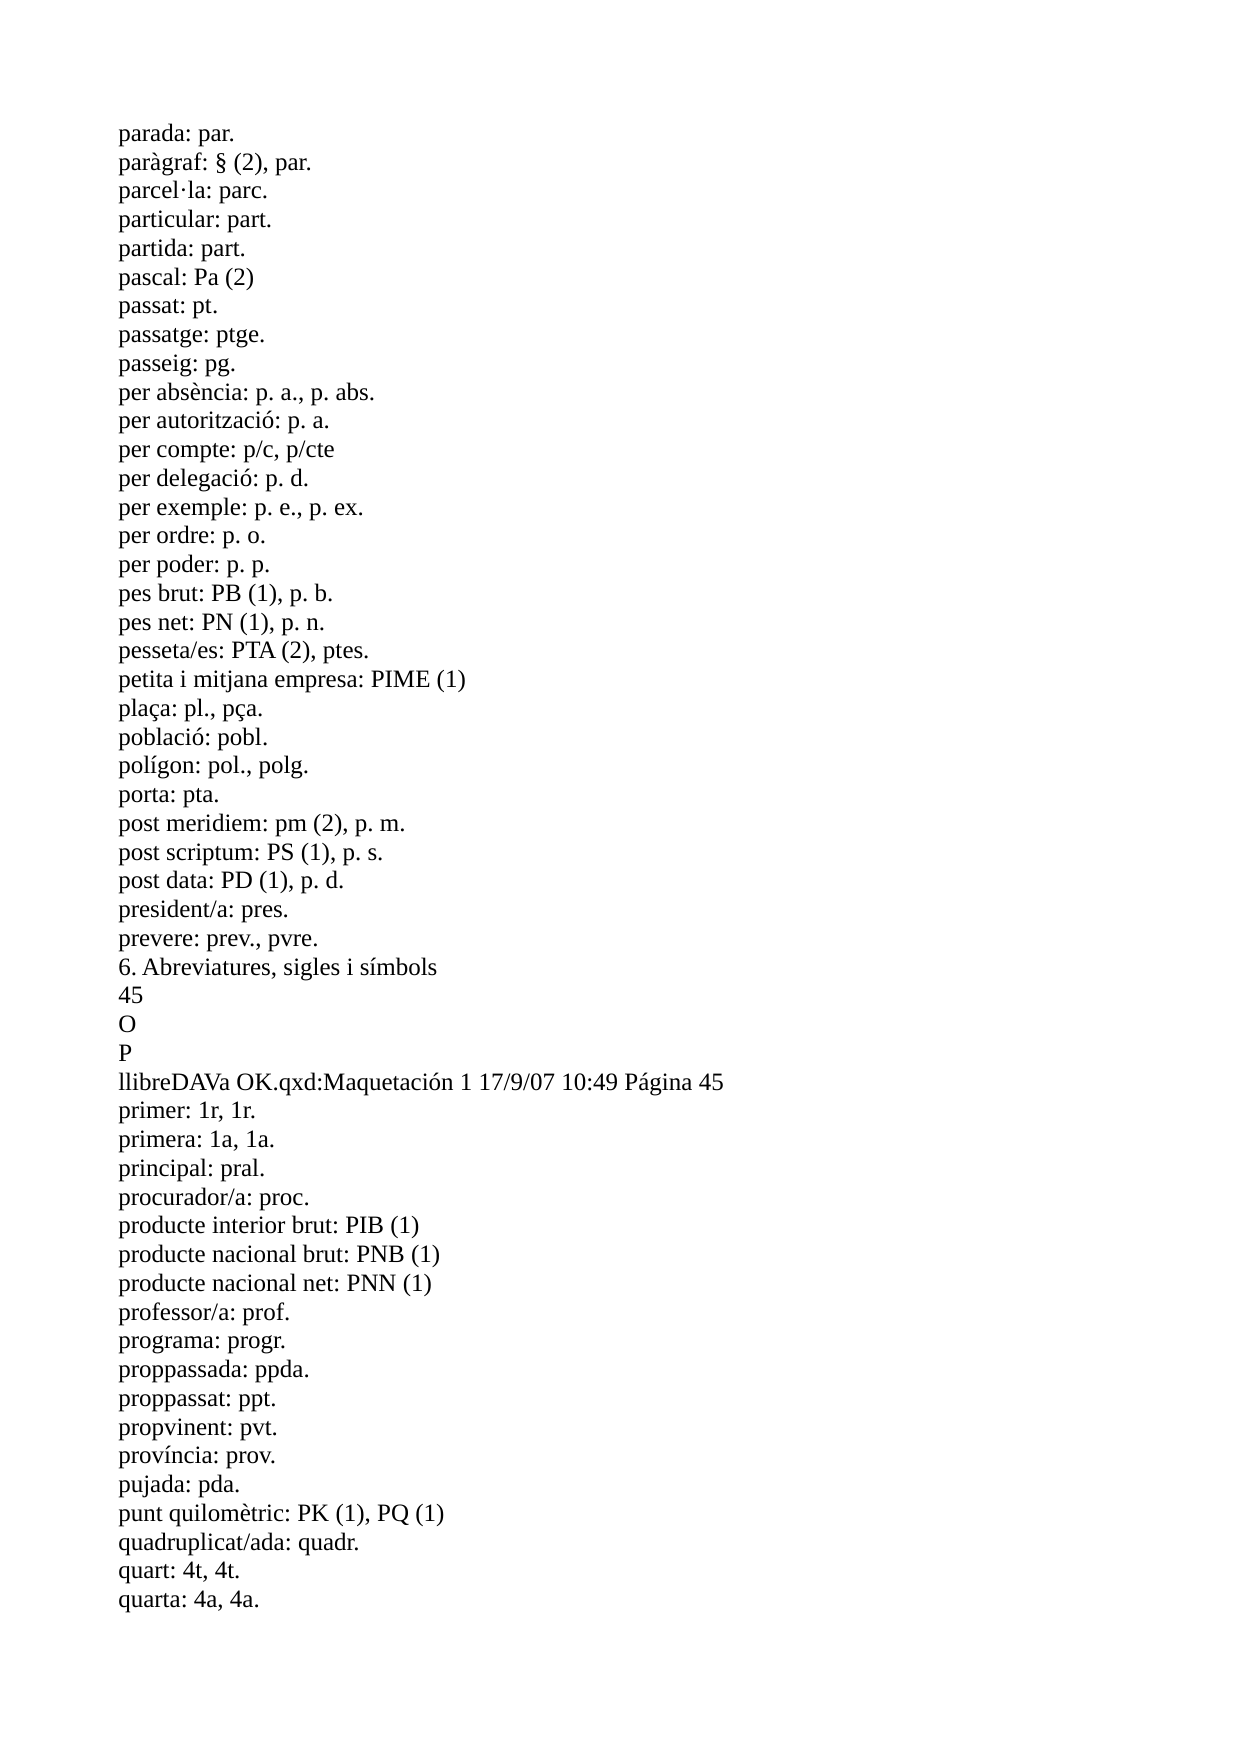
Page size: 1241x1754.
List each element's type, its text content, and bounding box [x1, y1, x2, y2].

text població: pobl. [118, 722, 1122, 751]
text per ordre: p. o. [118, 521, 1122, 549]
text principal: pral. [118, 1153, 1122, 1182]
text procurador/a: proc. [118, 1182, 1122, 1211]
text quart: 4t, 4t. [118, 1556, 1122, 1584]
text llibreDAVa OK.qxd:Maquetación 1 17/9/07 10:49 Página 45 [118, 1067, 1122, 1096]
text pesseta/es: PTA (2), ptes. [118, 636, 1122, 664]
text propvinent: pvt. [118, 1412, 1122, 1441]
text per absència: p. a., p. abs. [118, 377, 1122, 406]
text primer: 1r, 1r. [118, 1096, 1122, 1124]
text primera: 1a, 1a. [118, 1124, 1122, 1153]
text P [118, 1038, 1122, 1067]
text proppassat: ppt. [118, 1383, 1122, 1412]
text punt quilomètric: PK (1), PQ (1) [118, 1498, 1122, 1527]
text parada: par. [118, 118, 1122, 147]
text programa: progr. [118, 1326, 1122, 1354]
text paràgraf: § (2), par. [118, 147, 1122, 176]
text O [118, 1009, 1122, 1038]
text producte interior brut: PIB (1) [118, 1211, 1122, 1239]
text passatge: ptge. [118, 319, 1122, 348]
text producte nacional brut: PNB (1) [118, 1239, 1122, 1268]
text pujada: pda. [118, 1469, 1122, 1498]
text proppassada: ppda. [118, 1354, 1122, 1383]
text per autorització: p. a. [118, 406, 1122, 434]
text 6. Abreviatures, sigles i símbols [118, 952, 1122, 981]
text passat: pt. [118, 291, 1122, 319]
text president/a: pres. [118, 894, 1122, 923]
text porta: pta. [118, 779, 1122, 808]
text producte nacional net: PNN (1) [118, 1268, 1122, 1297]
text per exemple: p. e., p. ex. [118, 492, 1122, 521]
text parcel·la: parc. [118, 176, 1122, 204]
text pes brut: PB (1), p. b. [118, 578, 1122, 607]
text partida: part. [118, 233, 1122, 262]
text quadruplicat/ada: quadr. [118, 1527, 1122, 1556]
text província: prov. [118, 1441, 1122, 1469]
text polígon: pol., polg. [118, 751, 1122, 779]
text per poder: p. p. [118, 549, 1122, 578]
text particular: part. [118, 204, 1122, 233]
text per compte: p/c, p/cte [118, 434, 1122, 463]
text professor/a: prof. [118, 1297, 1122, 1326]
text pes net: PN (1), p. n. [118, 607, 1122, 636]
text plaça: pl., pça. [118, 693, 1122, 722]
text 45 [118, 981, 1122, 1009]
text post meridiem: pm (2), p. m. [118, 808, 1122, 837]
text passeig: pg. [118, 348, 1122, 377]
text quarta: 4a, 4a. [118, 1584, 1122, 1613]
text petita i mitjana empresa: PIME (1) [118, 664, 1122, 693]
text post scriptum: PS (1), p. s. [118, 837, 1122, 866]
text pascal: Pa (2) [118, 262, 1122, 291]
text post data: PD (1), p. d. [118, 866, 1122, 894]
text prevere: prev., pvre. [118, 923, 1122, 952]
text per delegació: p. d. [118, 463, 1122, 492]
